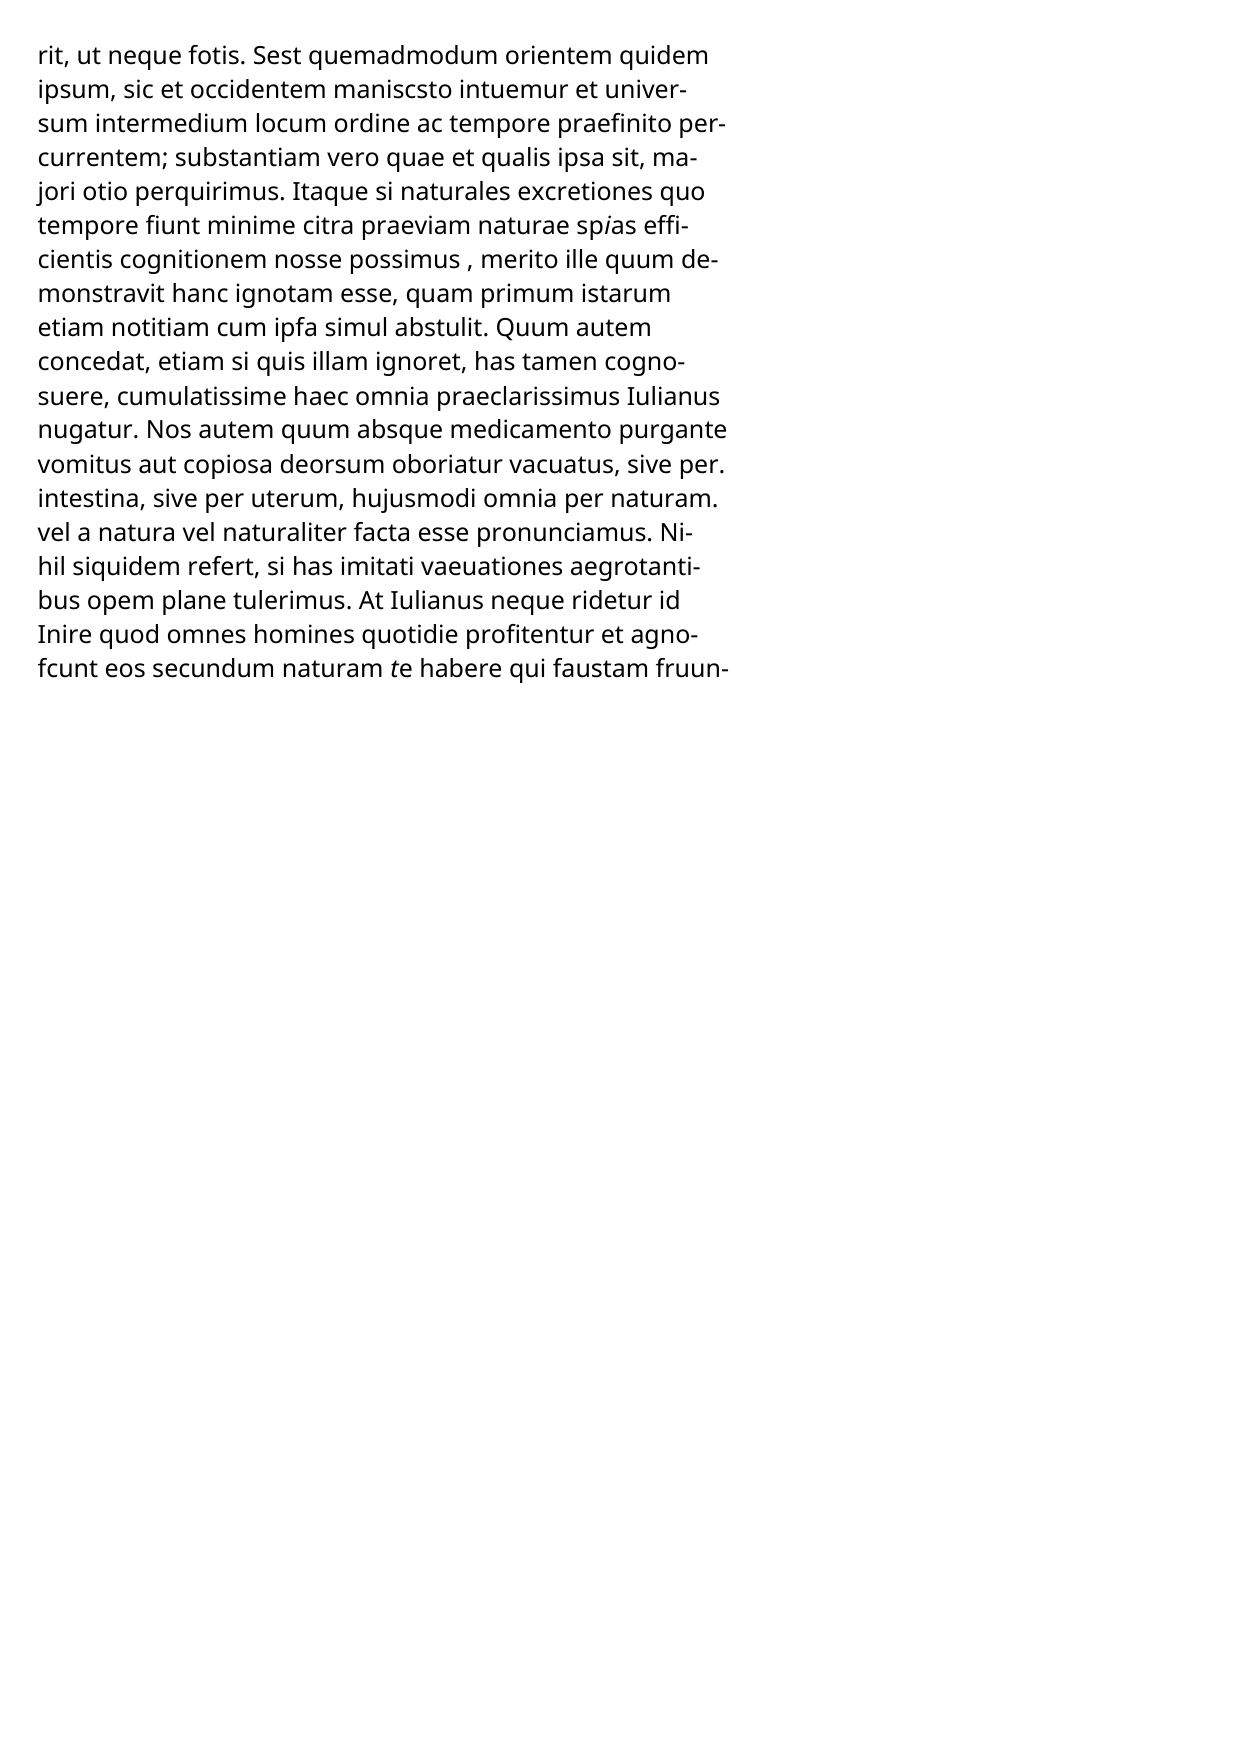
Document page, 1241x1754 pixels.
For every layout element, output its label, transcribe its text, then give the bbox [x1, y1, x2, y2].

text rit, ut neque fotis. Sest quemadmodum orientem quidem ipsum, sic et occidentem maniscsto intuemur et univer- sum intermedium locum ordine ac tempore praefinito per- currentem; substantiam vero quae et qualis ipsa sit, ma- jori otio perquirimus. Itaque si naturales excretiones quo tempore fiunt minime citra praeviam naturae spias effi- cientis cognitionem nosse possimus , merito ille quum de- monstravit hanc ignotam esse, quam primum istarum etiam notitiam cum ipfa simul abstulit. Quum autem concedat, etiam si quis illam ignoret, has tamen cogno- suere, cumulatissime haec omnia praeclarissimus Iulianus nugatur. Nos autem quum absque medicamento purgante vomitus aut copiosa deorsum oboriatur vacuatus, sive per. intestina, sive per uterum, hujusmodi omnia per naturam. vel a natura vel naturaliter facta esse pronunciamus. Ni- hil siquidem refert, si has imitati vaeuationes aegrotanti- bus opem plane tulerimus. At Iulianus neque ridetur id Inire quod omnes homines quotidie profitentur et agno- fcunt eos secundum naturam te habere qui faustam fruun- [37, 37, 1203, 685]
